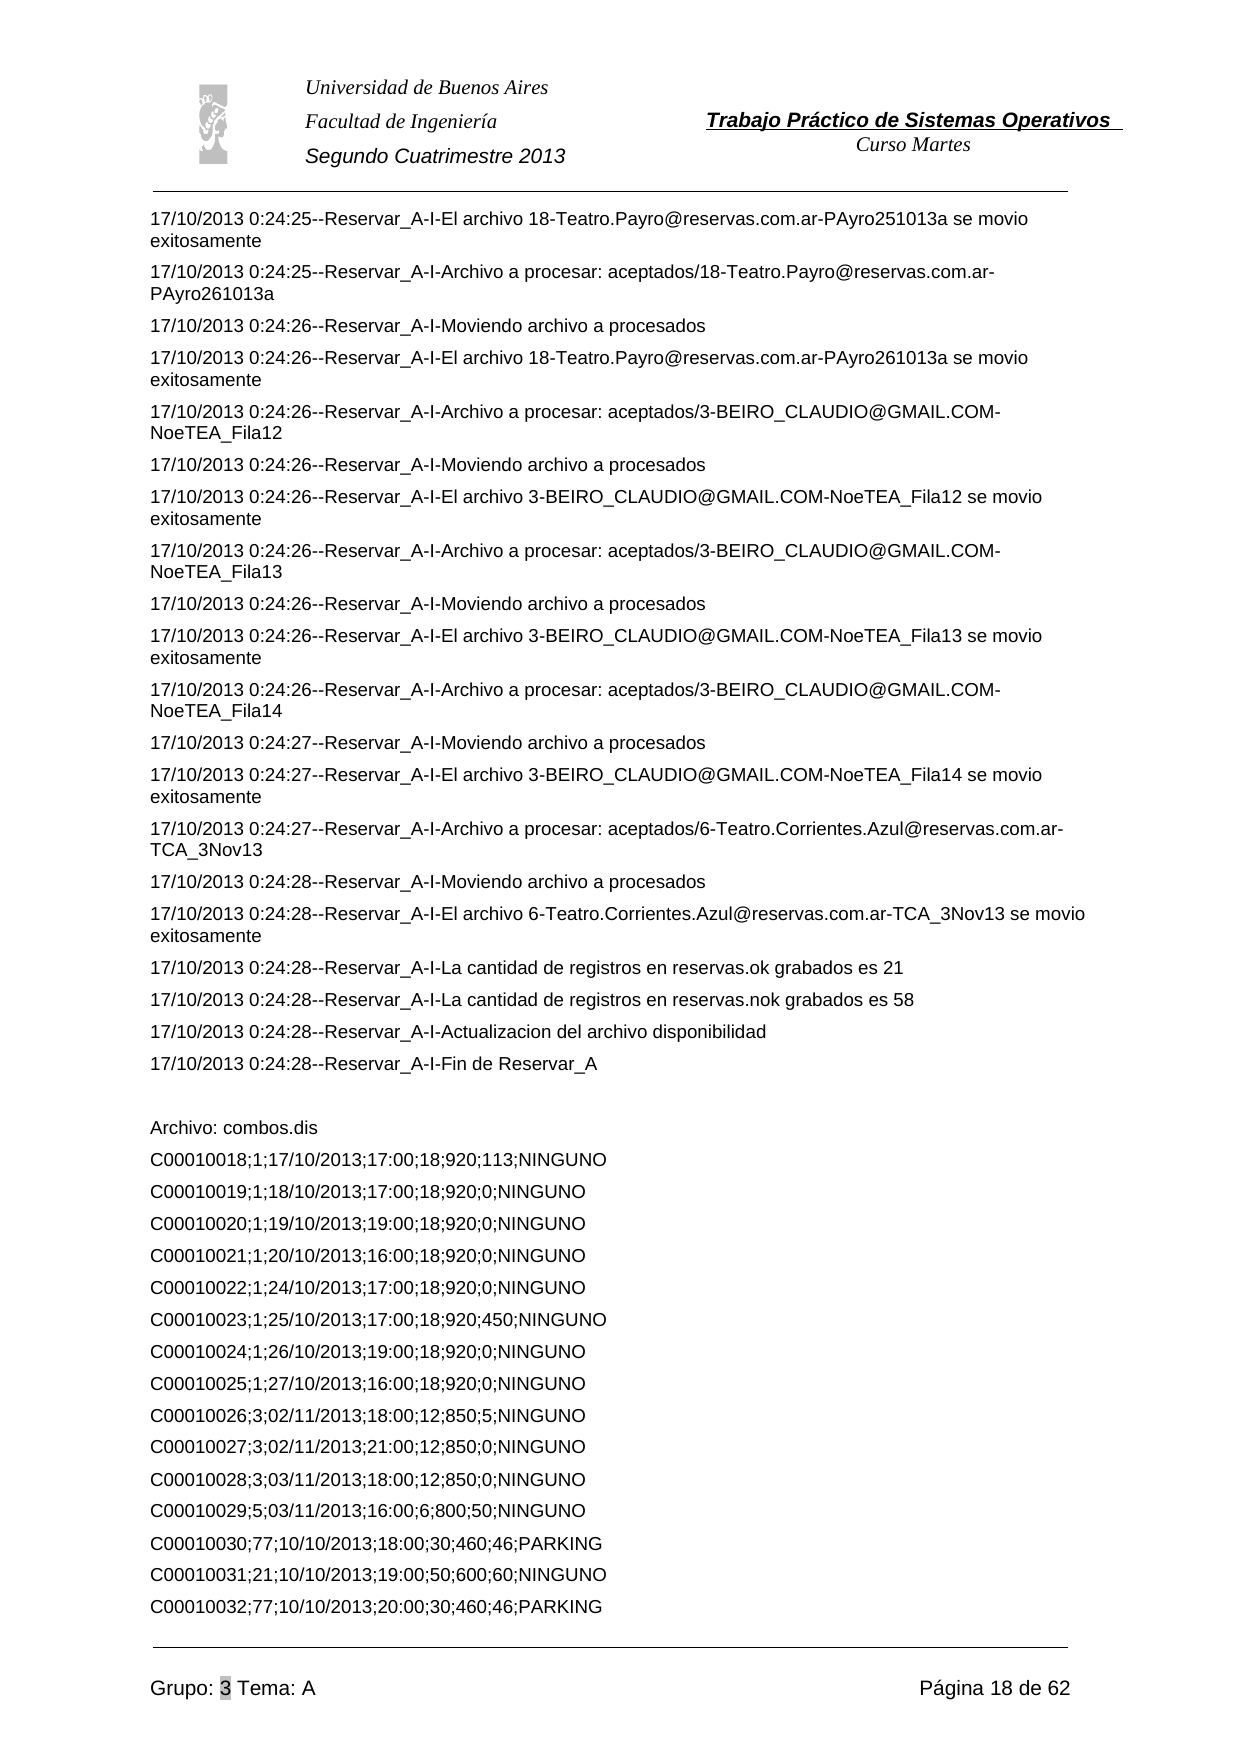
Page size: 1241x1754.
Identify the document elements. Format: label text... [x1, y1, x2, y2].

text C00010022;1;24/10/2013;17:00;18;920;0;NINGUNO [150, 1276, 1090, 1298]
text Archivo: combos.dis [150, 1117, 1090, 1138]
text 17/10/2013 0:24:26--Reservar_A-I-El archivo 18-Teatro.Payro@reservas.com.ar-PAyro261013a se movio exitosamente [150, 347, 1090, 390]
text 17/10/2013 0:24:26--Reservar_A-I-Moviendo archivo a procesados [150, 454, 1090, 476]
text C00010024;1;26/10/2013;19:00;18;920;0;NINGUNO [150, 1340, 1090, 1362]
text 17/10/2013 0:24:27--Reservar_A-I-El archivo 3-BEIRO_CLAUDIO@GMAIL.COM-NoeTEA_Fila14 se movio exitosamente [150, 764, 1090, 807]
text C00010020;1;19/10/2013;19:00;18;920;0;NINGUNO [150, 1212, 1090, 1234]
text 17/10/2013 0:24:28--Reservar_A-I-Moviendo archivo a procesados [150, 871, 1090, 893]
text 17/10/2013 0:24:28--Reservar_A-I-La cantidad de registros en reservas.ok grabados es 21 [150, 957, 1090, 978]
text 17/10/2013 0:24:26--Reservar_A-I-Moviendo archivo a procesados [150, 593, 1090, 614]
text 17/10/2013 0:24:28--Reservar_A-I-El archivo 6-Teatro.Corrientes.Azul@reservas.com.ar-TCA_3Nov13 se movio exitosamente [150, 903, 1090, 946]
text C00010019;1;18/10/2013;17:00;18;920;0;NINGUNO [150, 1181, 1090, 1202]
text C00010027;3;02/11/2013;21:00;12;850;0;NINGUNO [150, 1436, 1090, 1458]
text C00010031;21;10/10/2013;19:00;50;600;60;NINGUNO [150, 1564, 1090, 1586]
text C00010030;77;10/10/2013;18:00;30;460;46;PARKING [150, 1532, 1090, 1554]
text 17/10/2013 0:24:27--Reservar_A-I-Moviendo archivo a procesados [150, 732, 1090, 754]
text C00010029;5;03/11/2013;16:00;6;800;50;NINGUNO [150, 1500, 1090, 1522]
text C00010025;1;27/10/2013;16:00;18;920;0;NINGUNO [150, 1372, 1090, 1394]
text 17/10/2013 0:24:26--Reservar_A-I-Archivo a procesar: aceptados/3-BEIRO_CLAUDIO@GMAIL.COM-NoeTEA_Fila13 [150, 539, 1090, 583]
text C00010021;1;20/10/2013;16:00;18;920;0;NINGUNO [150, 1244, 1090, 1266]
text 17/10/2013 0:24:28--Reservar_A-I-Fin de Reservar_A [150, 1053, 1090, 1074]
text 17/10/2013 0:24:26--Reservar_A-I-El archivo 3-BEIRO_CLAUDIO@GMAIL.COM-NoeTEA_Fila13 se movio exitosamente [150, 625, 1090, 668]
text C00010018;1;17/10/2013;17:00;18;920;113;NINGUNO [150, 1148, 1090, 1170]
text 17/10/2013 0:24:28--Reservar_A-I-La cantidad de registros en reservas.nok grabados es 58 [150, 989, 1090, 1010]
picture [198, 82, 231, 166]
text 17/10/2013 0:24:27--Reservar_A-I-Archivo a procesar: aceptados/6-Teatro.Corrientes.Azul@reservas.com.ar-TCA_3Nov13 [150, 818, 1090, 861]
text 17/10/2013 0:24:26--Reservar_A-I-Archivo a procesar: aceptados/3-BEIRO_CLAUDIO@GMAIL.COM-NoeTEA_Fila12 [150, 400, 1090, 443]
text 17/10/2013 0:24:28--Reservar_A-I-Actualizacion del archivo disponibilidad [150, 1021, 1090, 1042]
text 17/10/2013 0:24:26--Reservar_A-I-Archivo a procesar: aceptados/3-BEIRO_CLAUDIO@GMAIL.COM-NoeTEA_Fila14 [150, 678, 1090, 722]
text C00010023;1;25/10/2013;17:00;18;920;450;NINGUNO [150, 1308, 1090, 1330]
text C00010032;77;10/10/2013;20:00;30;460;46;PARKING [150, 1596, 1090, 1618]
text 17/10/2013 0:24:25--Reservar_A-I-Archivo a procesar: aceptados/18-Teatro.Payro@reservas.com.ar-PAyro261013a [150, 261, 1090, 304]
text 17/10/2013 0:24:25--Reservar_A-I-El archivo 18-Teatro.Payro@reservas.com.ar-PAyro251013a se movio exitosamente [150, 208, 1090, 251]
text 17/10/2013 0:24:26--Reservar_A-I-Moviendo archivo a procesados [150, 315, 1090, 336]
text 17/10/2013 0:24:26--Reservar_A-I-El archivo 3-BEIRO_CLAUDIO@GMAIL.COM-NoeTEA_Fila12 se movio exitosamente [150, 486, 1090, 529]
text C00010028;3;03/11/2013;18:00;12;850;0;NINGUNO [150, 1468, 1090, 1490]
text C00010026;3;02/11/2013;18:00;12;850;5;NINGUNO [150, 1404, 1090, 1426]
